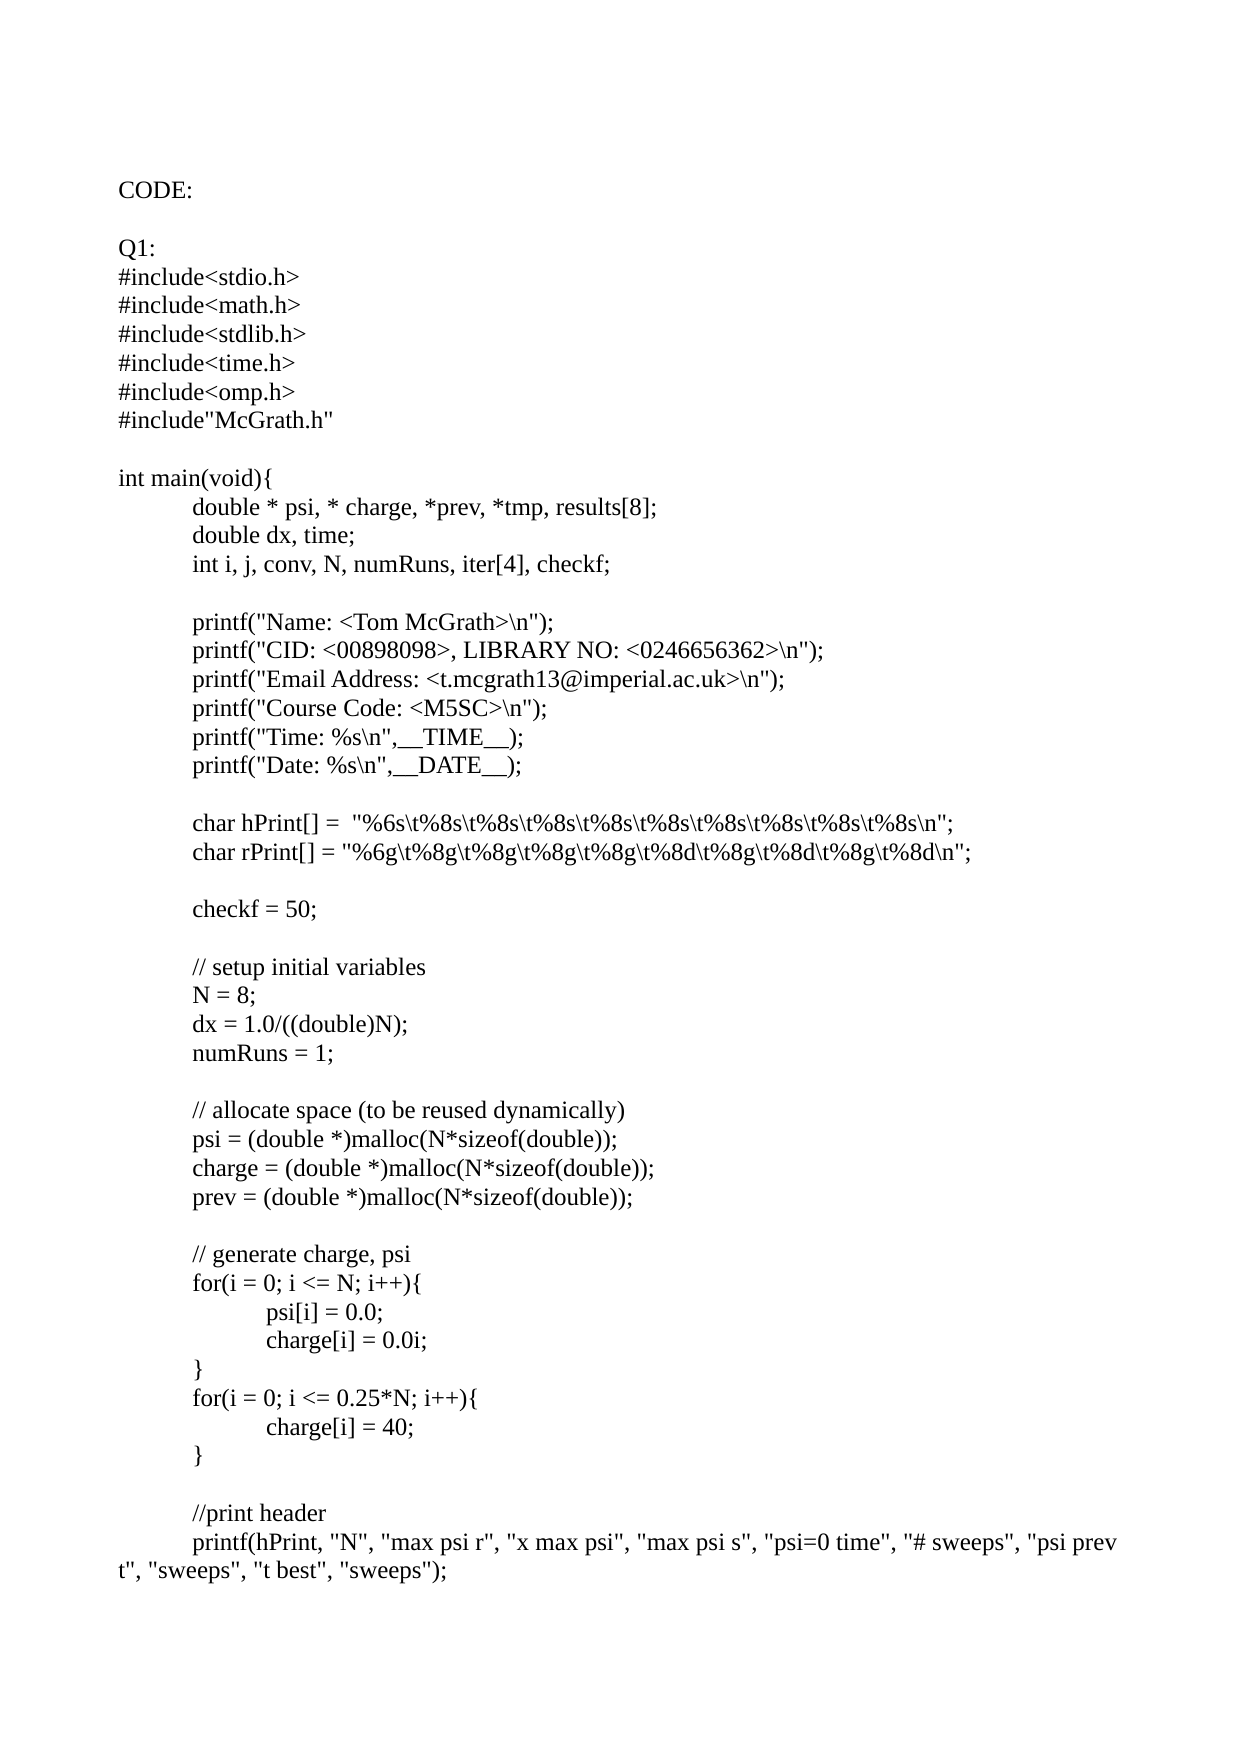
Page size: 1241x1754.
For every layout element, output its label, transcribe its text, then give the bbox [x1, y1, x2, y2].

text N = 8; [118, 981, 1122, 1009]
text Q1: [118, 233, 1122, 262]
text for(i = 0; i <= N; i++){ [118, 1268, 1122, 1297]
text prev = (double *)malloc(N*sizeof(double)); [118, 1182, 1122, 1211]
text #include<stdio.h> [118, 262, 1122, 291]
text char rPrint[] = "%6g\t%8g\t%8g\t%8g\t%8g\t%8d\t%8g\t%8d\t%8g\t%8d\n"; [118, 837, 1122, 866]
text printf("Date: %s\n",__DATE__); [118, 751, 1122, 779]
text char hPrint[] = "%6s\t%8s\t%8s\t%8s\t%8s\t%8s\t%8s\t%8s\t%8s\t%8s\n"; [118, 808, 1122, 837]
text #include<math.h> [118, 291, 1122, 319]
text #include"McGrath.h" [118, 406, 1122, 434]
text // setup initial variables [118, 952, 1122, 981]
text psi[i] = 0.0; [118, 1297, 1122, 1326]
text charge[i] = 40; [118, 1412, 1122, 1441]
text printf("CID: <00898098>, LIBRARY NO: <0246656362>\n"); [118, 636, 1122, 664]
text charge = (double *)malloc(N*sizeof(double)); [118, 1153, 1122, 1182]
text //print header [118, 1498, 1122, 1527]
text #include<stdlib.h> [118, 319, 1122, 348]
text } [118, 1354, 1122, 1383]
text printf("Email Address: <t.mcgrath13@imperial.ac.uk>\n"); [118, 664, 1122, 693]
text int main(void){ [118, 463, 1122, 492]
text printf("Name: <Tom McGrath>\n"); [118, 607, 1122, 636]
text checkf = 50; [118, 894, 1122, 923]
text // allocate space (to be reused dynamically) [118, 1096, 1122, 1124]
text dx = 1.0/((double)N); [118, 1009, 1122, 1038]
text printf("Course Code: <M5SC>\n"); [118, 693, 1122, 722]
text int i, j, conv, N, numRuns, iter[4], checkf; [118, 549, 1122, 578]
text for(i = 0; i <= 0.25*N; i++){ [118, 1383, 1122, 1412]
text // generate charge, psi [118, 1239, 1122, 1268]
text printf("Time: %s\n",__TIME__); [118, 722, 1122, 751]
text double * psi, * charge, *prev, *tmp, results[8]; [118, 492, 1122, 521]
text #include<time.h> [118, 348, 1122, 377]
text CODE: [118, 176, 1122, 204]
text printf(hPrint, "N", "max psi r", "x max psi", "max psi s", "psi=0 time", "# sweeps", "psi prev t", "sweeps", "t best", "sweeps"); [118, 1527, 1122, 1584]
text } [118, 1441, 1122, 1469]
text charge[i] = 0.0i; [118, 1326, 1122, 1354]
text #include<omp.h> [118, 377, 1122, 406]
text double dx, time; [118, 521, 1122, 549]
text numRuns = 1; [118, 1038, 1122, 1067]
text psi = (double *)malloc(N*sizeof(double)); [118, 1124, 1122, 1153]
